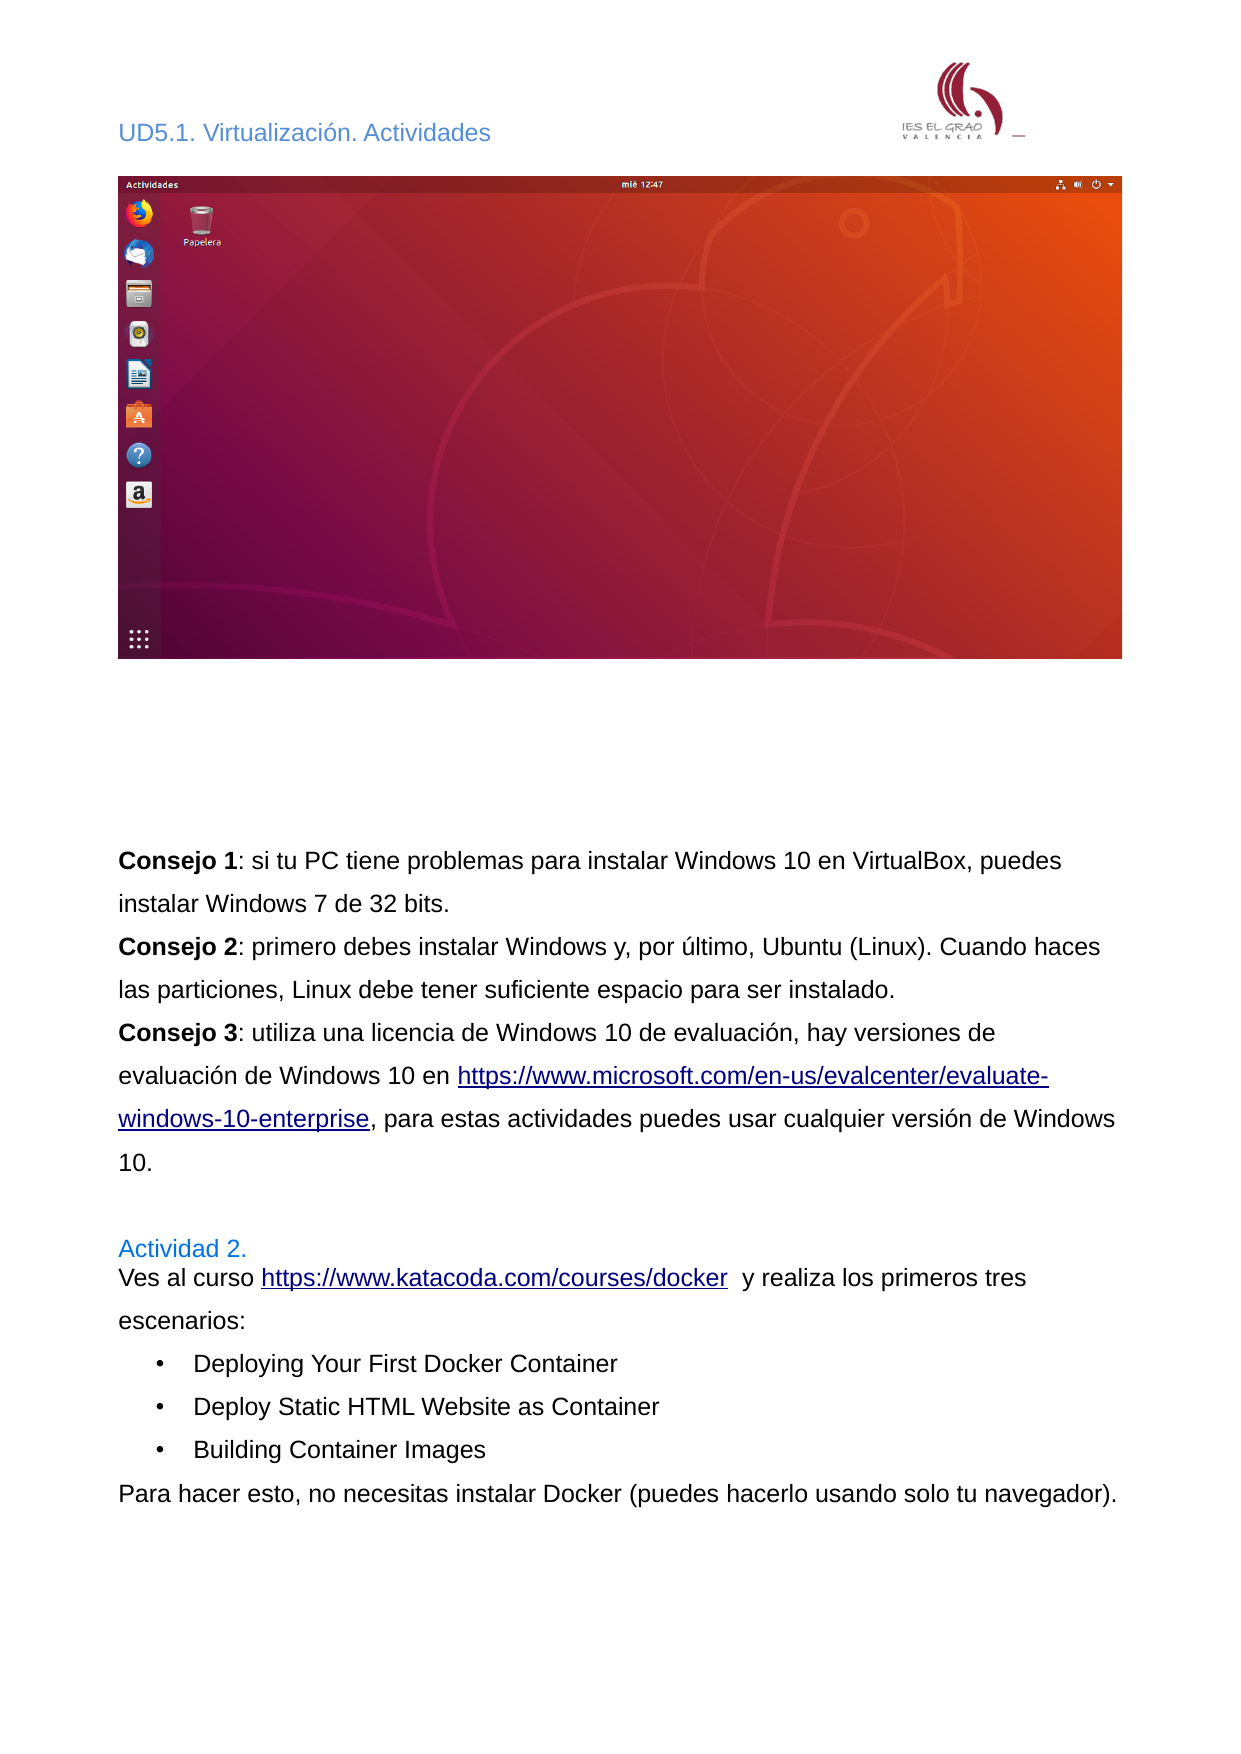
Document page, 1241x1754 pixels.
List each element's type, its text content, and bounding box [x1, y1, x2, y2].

text Actividad 2. [118, 1234, 1122, 1263]
picture [118, 176, 1123, 659]
list Building Container Images [156, 1435, 1122, 1464]
text Para hacer esto, no necesitas instalar Docker (puedes hacerlo usando solo tu navegador). [118, 1478, 1122, 1507]
text Ves al curso https://www.katacoda.com/courses/docker y realiza los primeros tres escenarios: [118, 1263, 1122, 1334]
list Deploying Your First Docker Container [156, 1349, 1122, 1378]
picture [902, 62, 1026, 141]
text Consejo 2: primero debes instalar Windows y, por último, Ubuntu (Linux). Cuando haces las particiones, Linux debe tener suficiente espacio para ser instalado. [118, 932, 1122, 1004]
text Consejo 1: si tu PC tiene problemas para instalar Windows 10 en VirtualBox, puedes instalar Windows 7 de 32 bits. [118, 846, 1122, 918]
list Deploy Static HTML Website as Container [156, 1392, 1122, 1421]
text Consejo 3: utiliza una licencia de Windows 10 de evaluación, hay versiones de evaluación de Windows 10 en https://www.microsoft.com/en-us/evalcenter/evaluate-windows-10-enterprise, para estas actividades puedes usar cualquier versión de Windows 10. [118, 1018, 1122, 1176]
